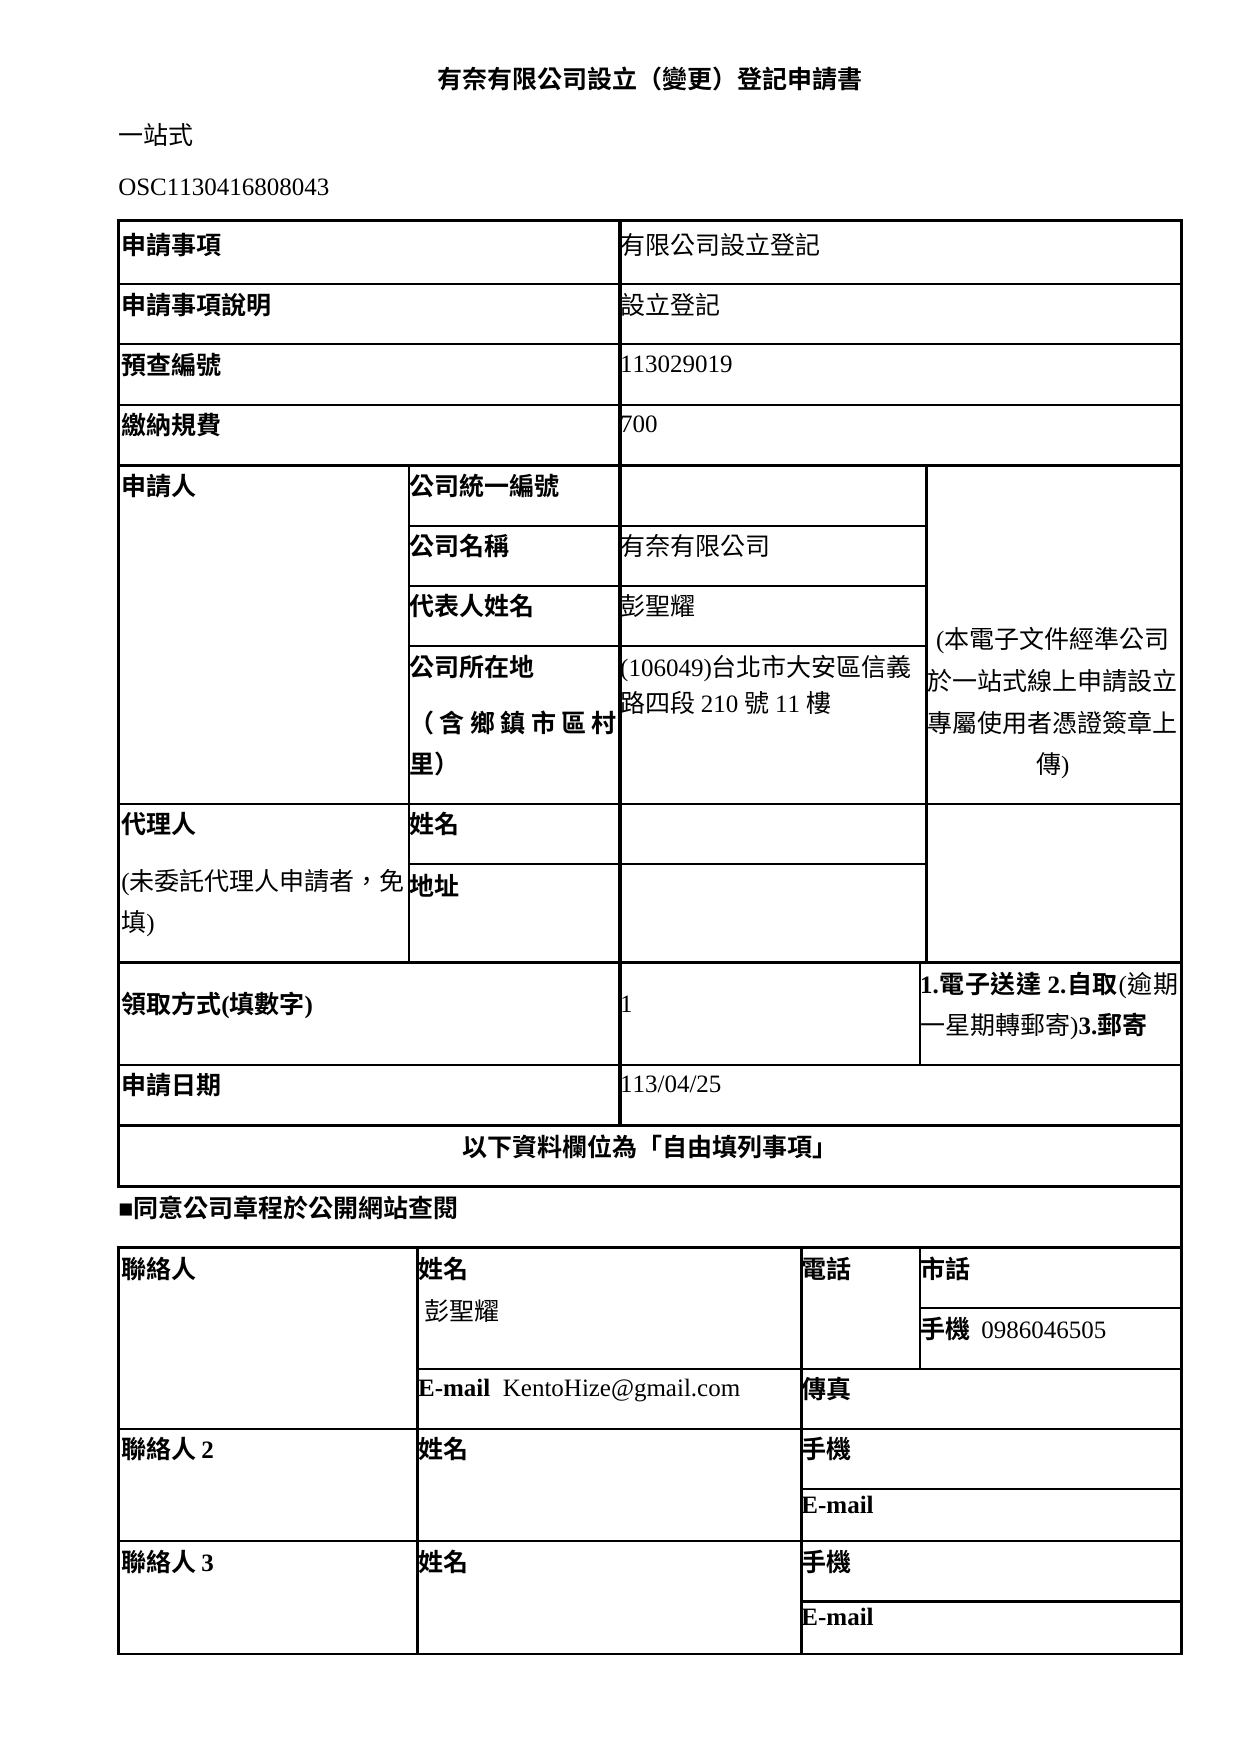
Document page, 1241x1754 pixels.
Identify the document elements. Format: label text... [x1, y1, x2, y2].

table_cell [622, 467, 925, 525]
table_cell 預查編號 [120, 345, 618, 403]
table_cell 申請事項說明 [120, 285, 618, 343]
table_cell 113029019 [622, 345, 1180, 403]
table_cell [928, 805, 1180, 961]
table_cell [622, 805, 925, 863]
table_cell 以下資料欄位為「自由填列事項」 [120, 1127, 1180, 1185]
table_cell 1.電子送達2.自取(逾期一星期轉郵寄)3.郵寄 [921, 964, 1180, 1064]
table_cell 申請日期 [120, 1066, 618, 1124]
table_header 一站式 OSC1130416808043 [118, 115, 330, 219]
table_cell 公司所在地 （含鄉鎮市區村里） [410, 647, 618, 803]
table_header 有限公司設立登記 [622, 222, 1180, 283]
table_cell 手機 [803, 1430, 1180, 1488]
table_cell 聯絡人3 [120, 1542, 416, 1653]
table_cell 113/04/25 [622, 1066, 1180, 1124]
table_cell 公司名稱 [410, 527, 618, 585]
table_cell ■同意公司章程於公開網站查閱 [118, 1188, 1180, 1246]
table_cell 公司統一編號 [410, 467, 618, 525]
table_cell E-mail KentoHize@gmail.com [419, 1370, 800, 1427]
table_cell 申請人 [120, 467, 408, 803]
table_cell 姓名 彭聖耀 [419, 1249, 800, 1367]
table_cell 700 [622, 406, 1180, 463]
table_cell (106049)台北市大安區信義路四段 210 號 11 樓 [622, 647, 925, 803]
table_cell E-mail [803, 1490, 1180, 1540]
table_cell 代表人姓名 [410, 587, 618, 645]
table_cell 聯絡人 [120, 1249, 416, 1427]
table_cell 市話 [921, 1249, 1180, 1307]
table_cell E-mail [803, 1603, 1180, 1653]
table_cell (本電子文件經準公司於一站式線上申請設立專屬使用者憑證簽章上傳) [928, 467, 1180, 803]
table_cell 手機 0986046505 [921, 1309, 1180, 1367]
table_cell 1 [622, 964, 919, 1064]
table_cell 電話 [803, 1249, 919, 1367]
table_cell 聯絡人2 [120, 1430, 416, 1540]
table_cell 手機 [803, 1542, 1180, 1600]
table_cell [622, 865, 925, 961]
table_cell 領取方式(填數字) [120, 964, 618, 1064]
text 有奈有限公司設立（變更）登記申請書 [118, 59, 1181, 95]
table_cell 彭聖耀 [622, 587, 925, 645]
table_cell 姓名 [419, 1430, 800, 1540]
table_cell 姓名 [419, 1542, 800, 1653]
table_cell 地址 [410, 865, 618, 961]
table_cell 代理人 (未委託代理人申請者，免填) [120, 805, 408, 961]
table_cell 有奈有限公司 [622, 527, 925, 585]
table_cell 繳納規費 [120, 406, 618, 463]
table_cell 姓名 [410, 805, 618, 863]
table_header 申請事項 [120, 222, 618, 283]
table_cell 設立登記 [622, 285, 1180, 343]
table_cell 傳真 [803, 1370, 1180, 1427]
